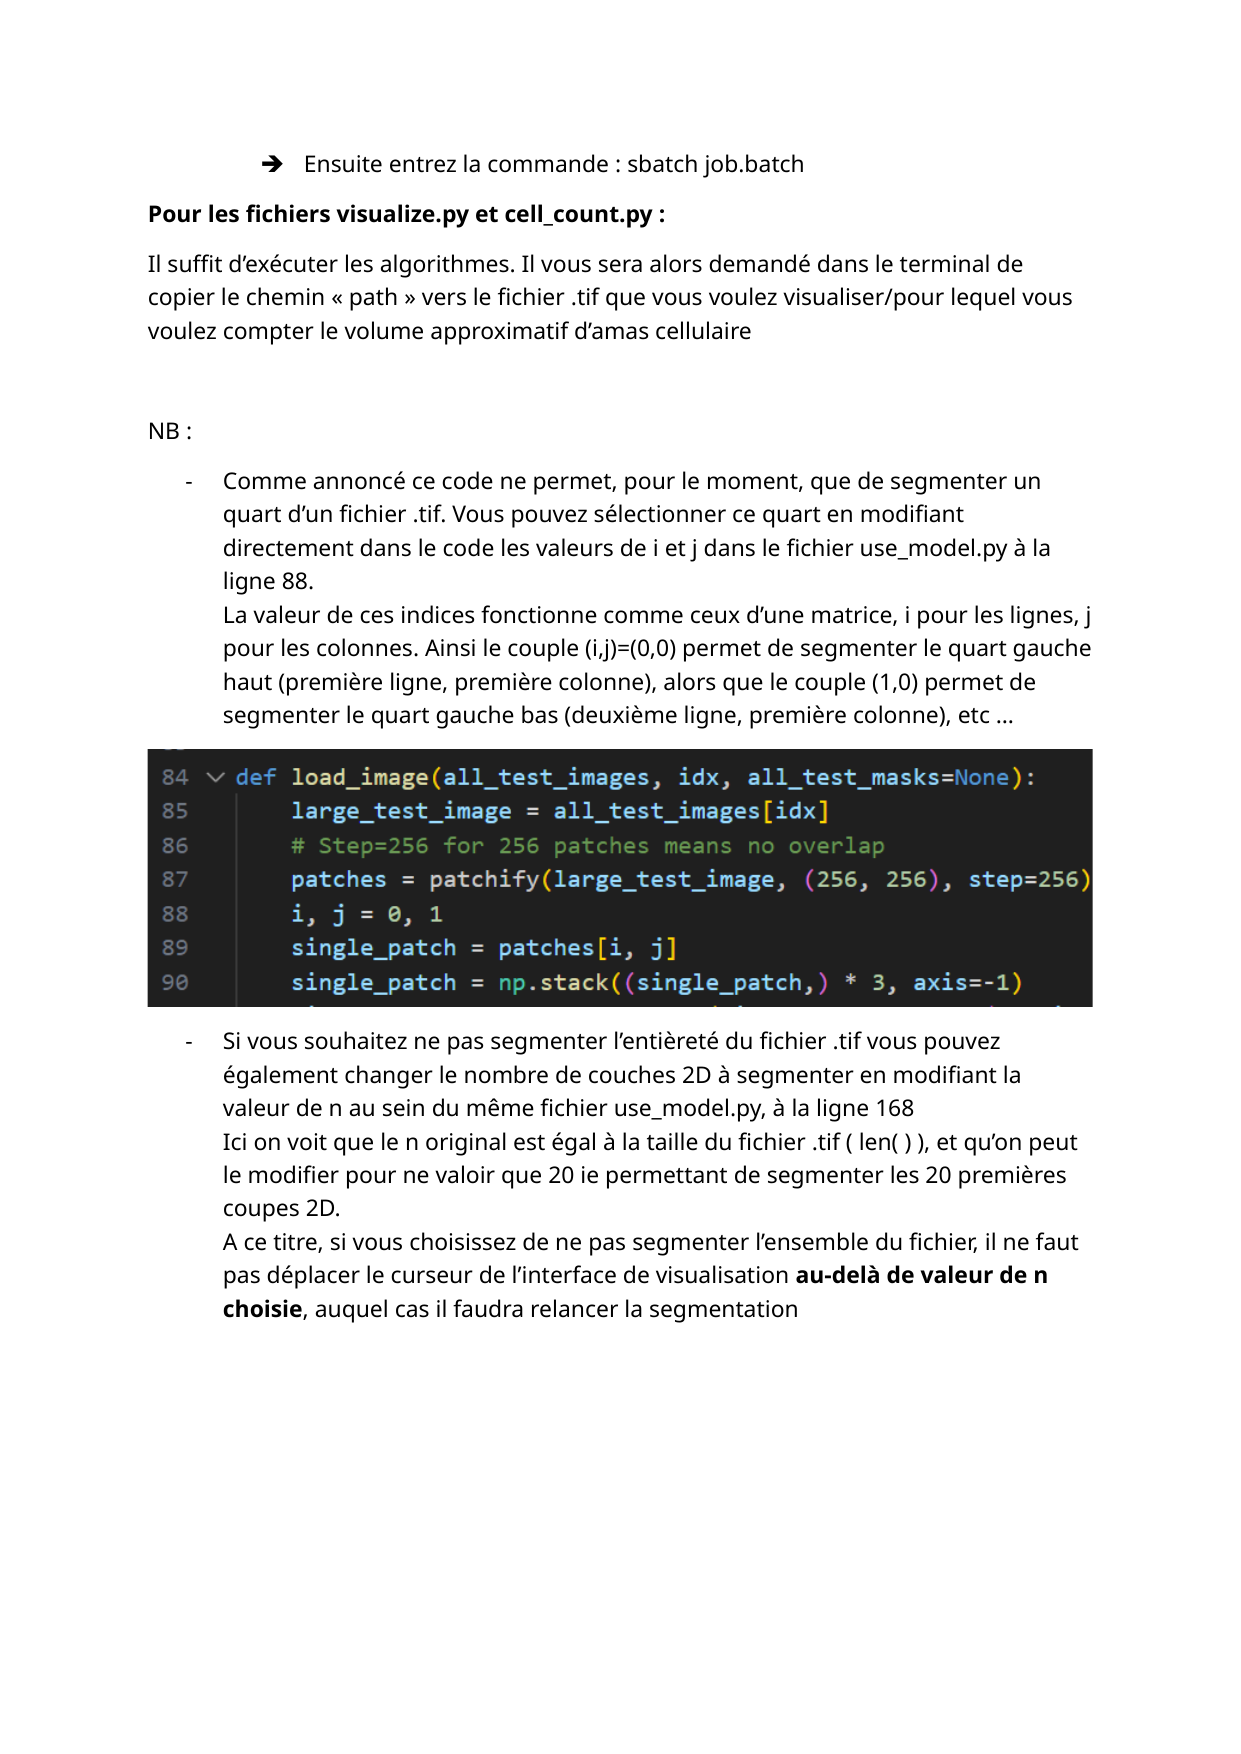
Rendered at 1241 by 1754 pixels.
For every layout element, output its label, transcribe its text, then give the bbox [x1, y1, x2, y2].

list La valeur de ces indices fonctionne comme ceux d’une matrice, i pour les lignes, j pour les colonnes. Ainsi le couple (i,j)=(0,0) permet de segmenter le quart gauche haut (première ligne, première colonne), alors que le couple (1,0) permet de segmenter le quart gauche bas (deuxième ligne, première colonne), etc … [223, 599, 1093, 730]
text Il suffit d’exécuter les algorithmes. Il vous sera alors demandé dans le terminal de copier le chemin « path » vers le fichier .tif que vous voulez visualiser/pour lequel vous voulez compter le volume approximatif d’amas cellulaire [148, 248, 1093, 346]
list Ici on voit que le n original est égal à la taille du fichier .tif ( len( ) ), et qu’on peut le modifier pour ne valoir que 20 ie permettant de segmenter les 20 premières coupes 2D. [223, 1126, 1093, 1224]
list Ensuite entrez la commande : sbatch job.batch [260, 148, 1093, 179]
text Pour les fichiers visualize.py et cell_count.py : [148, 198, 1093, 229]
list Si vous souhaitez ne pas segmenter l’entièreté du fichier .tif vous pouvez également changer le nombre de couches 2D à segmenter en modifiant la valeur de n au sein du même fichier use_model.py, à la ligne 168 [185, 1025, 1093, 1123]
list A ce titre, si vous choisissez de ne pas segmenter l’ensemble du fichier, il ne faut pas déplacer le curseur de l’interface de visualisation au-delà de valeur de n choisie, auquel cas il faudra relancer la segmentation [223, 1226, 1093, 1324]
list Comme annoncé ce code ne permet, pour le moment, que de segmenter un quart d’un fichier .tif. Vous pouvez sélectionner ce quart en modifiant directement dans le code les valeurs de i et j dans le fichier use_model.py à la ligne 88. [185, 465, 1093, 597]
text NB : [148, 415, 1093, 446]
